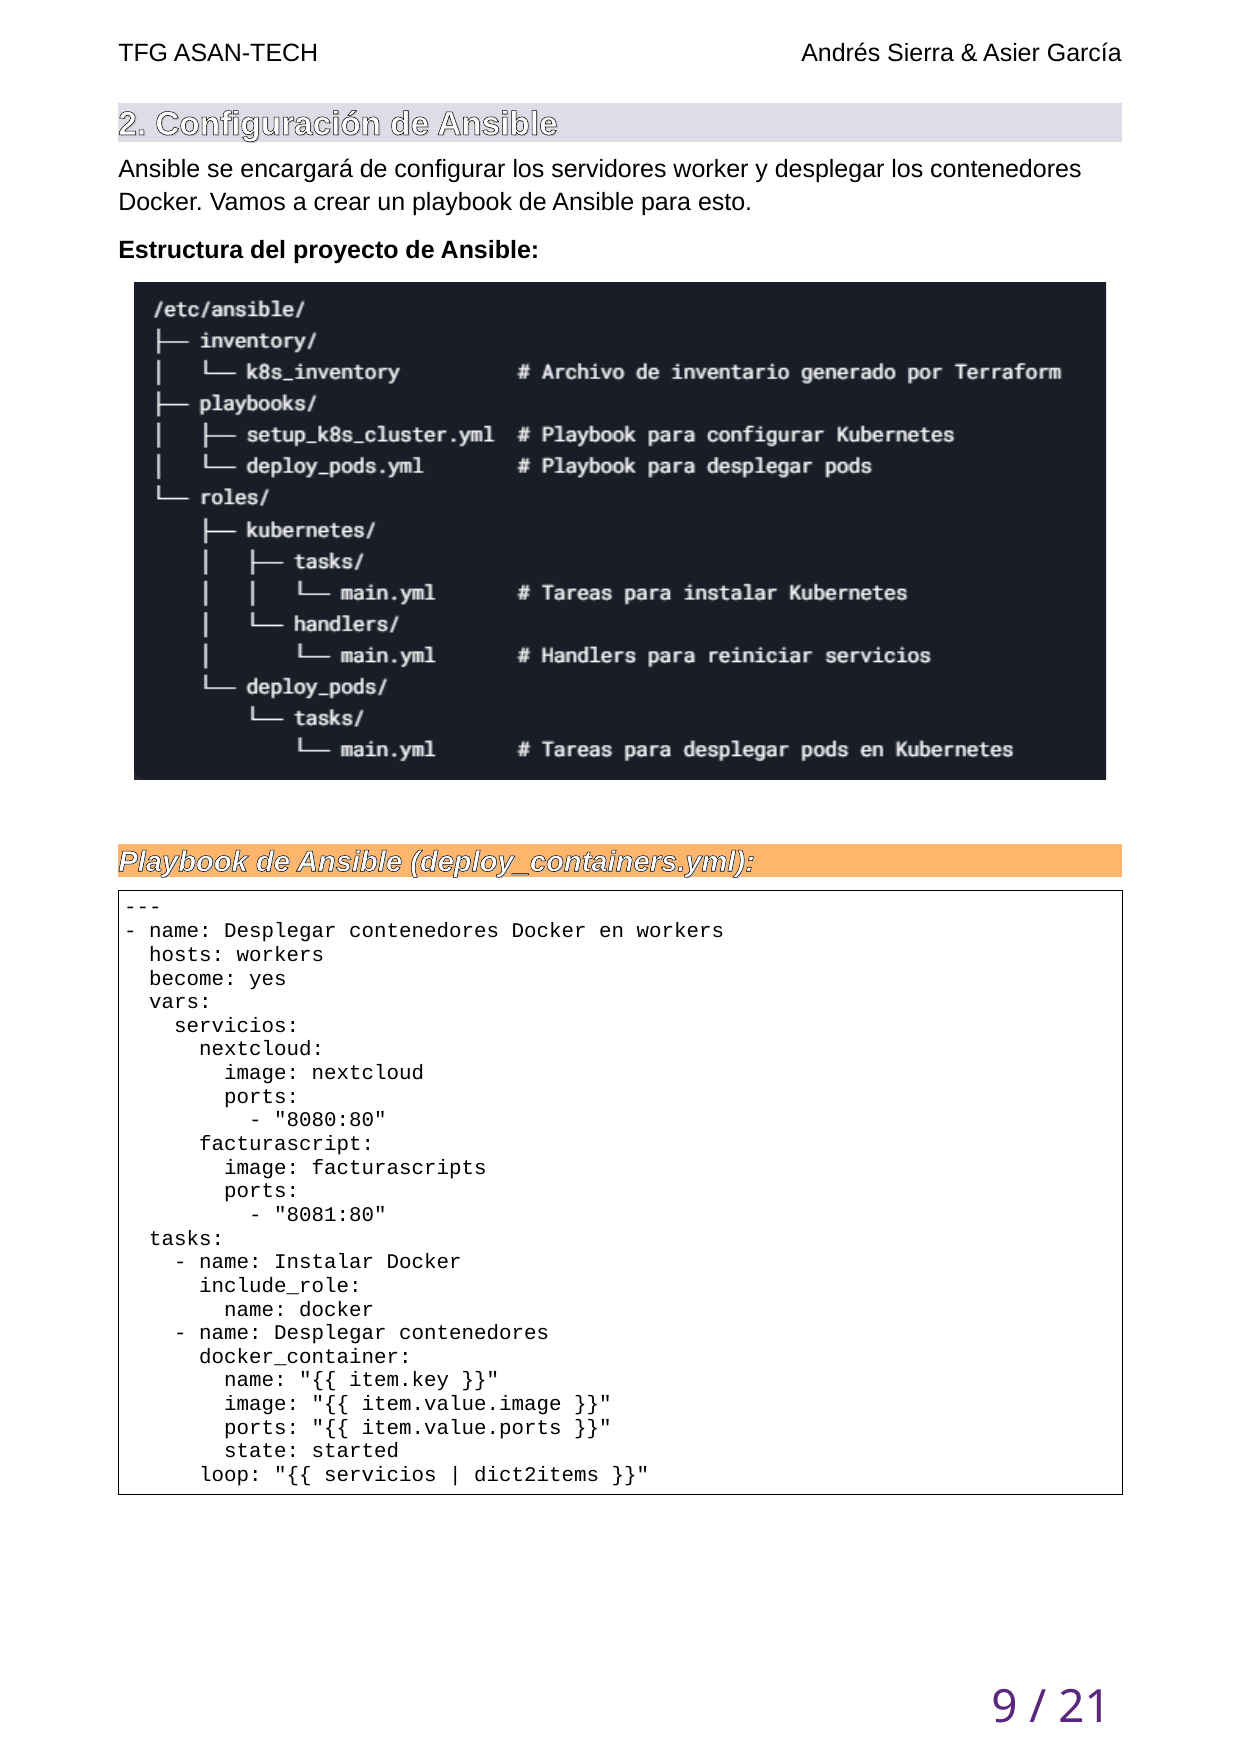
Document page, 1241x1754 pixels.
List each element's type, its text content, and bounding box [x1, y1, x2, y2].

table_header --- - name: Desplegar contenedores Docker en workers hosts: workers become: yes vars: servicios: nextcloud: image: nextcloud ports: - "8080:80" facturascript: image: facturascripts ports: - "8081:80" tasks: - name: Instalar Docker include_role: name: docker - name: Desplegar contenedores docker_container: name: "{{ item.key }}" image: "{{ item.value.image }}" ports: "{{ item.value.ports }}" state: started loop: "{{ servicios | dict2items }}" [119, 891, 1122, 1493]
text Estructura del proyecto de Ansible: [118, 235, 1122, 264]
subtitle 2. Configuración de Ansible [118, 103, 1122, 142]
text Ansible se encargará de configurar los servidores worker y desplegar los contenedores Docker. Vamos a crear un playbook de Ansible para esto. [118, 154, 1122, 216]
subtitle Playbook de Ansible (deploy_containers.yml): [118, 844, 1122, 877]
picture [134, 282, 1107, 780]
